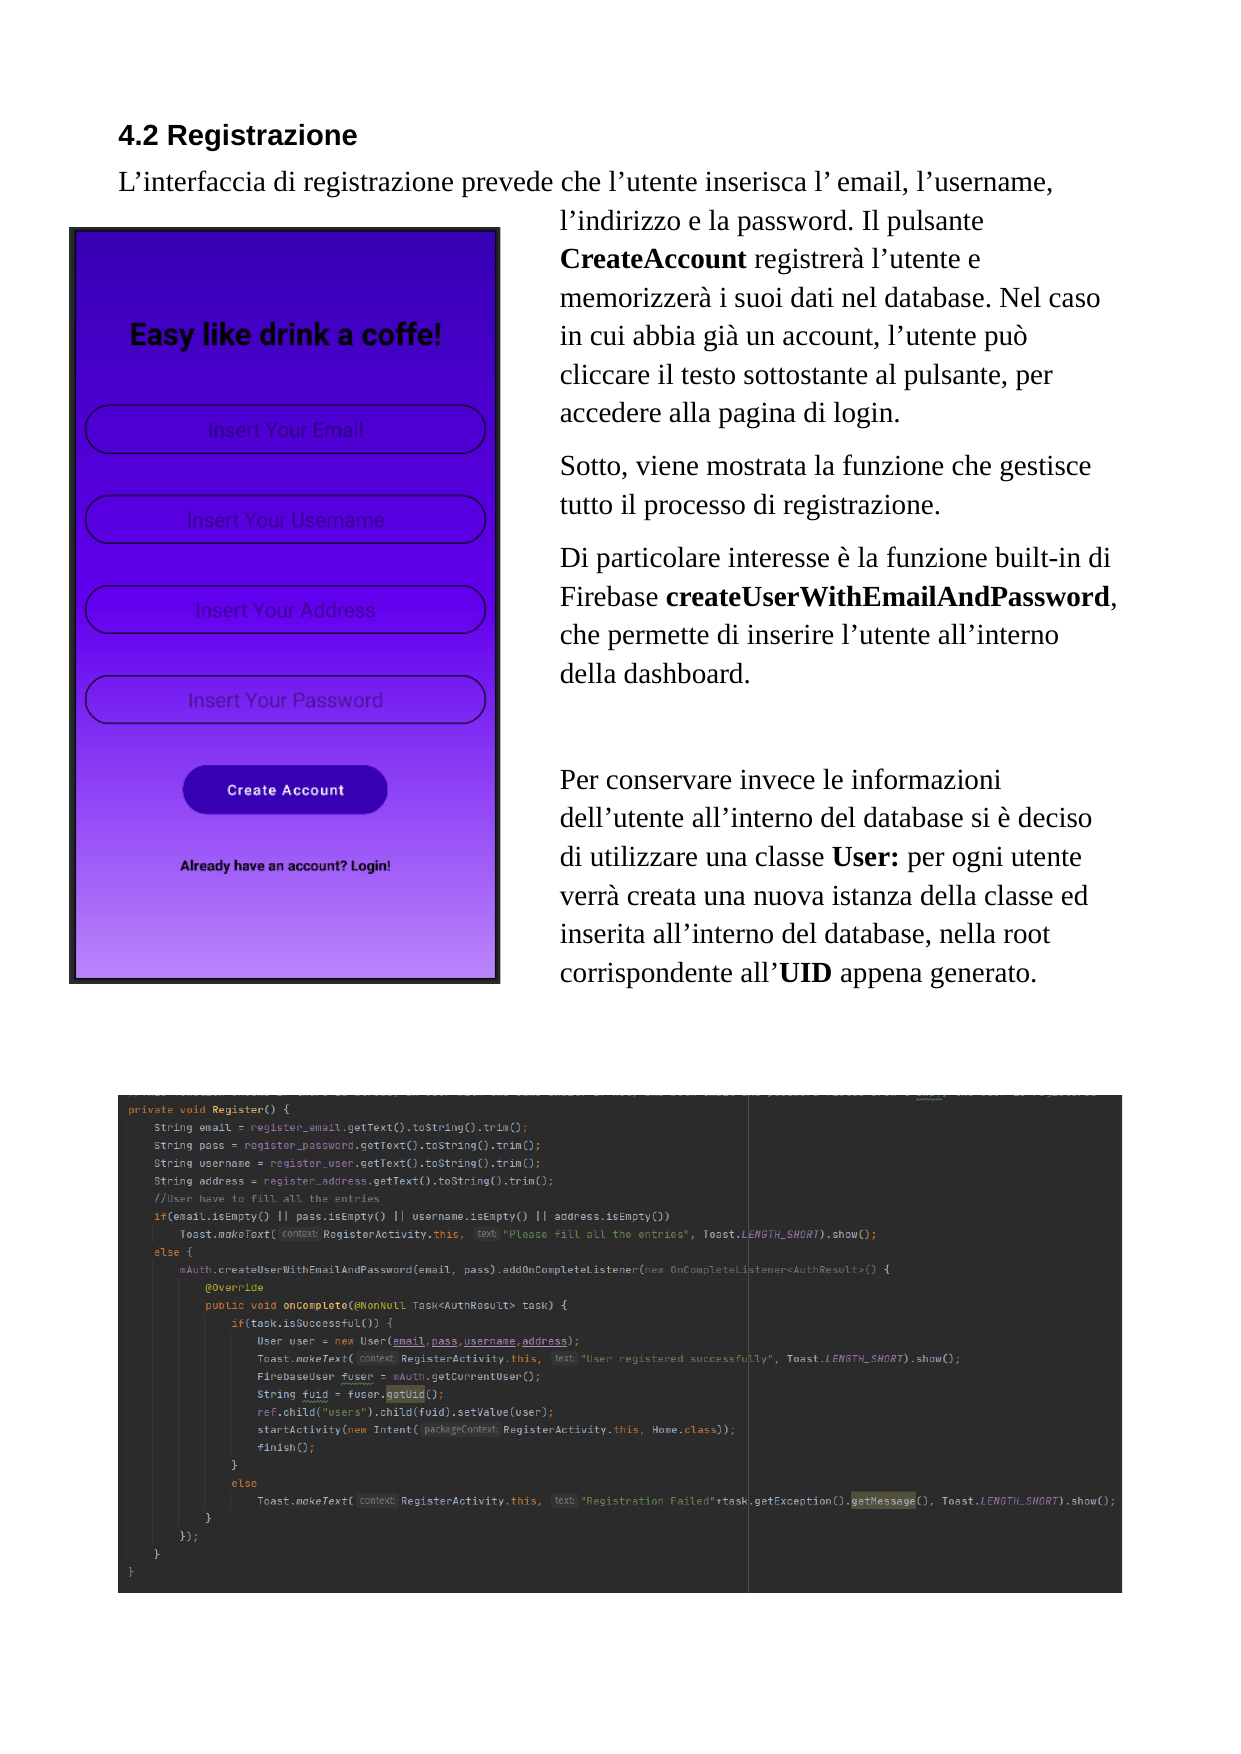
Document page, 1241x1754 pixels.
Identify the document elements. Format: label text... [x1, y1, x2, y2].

picture [118, 1095, 1123, 1593]
subtitle 4.2 Registrazione [118, 118, 1122, 152]
text L’interfaccia di registrazione prevede che l’utente inserisca l’ email, l’username, l’indirizzo e la password. Il pulsante CreateAccount registrerà l’utente e memorizzerà i suoi dati nel database. Nel caso in cui abbia già un account, l’utente può cliccare il testo sottostante al pulsante, per accedere alla pagina di login. [118, 164, 1122, 429]
text Sotto, viene mostrata la funzione che gestisce tutto il processo di registrazione. [501, 448, 1122, 521]
text Per conservare invece le informazioni dell’utente all’interno del database si è deciso di utilizzare una classe User: per ogni utente verrà creata una nuova istanza della classe ed inserita all’interno del database, nella root corrispondente all’UID appena generato. [118, 762, 1122, 988]
text Di particolare interesse è la funzione built-in di Firebase createUserWithEmailAndPassword, che permette di inserire l’utente all’interno della dashboard. [501, 540, 1122, 689]
picture [69, 227, 501, 984]
